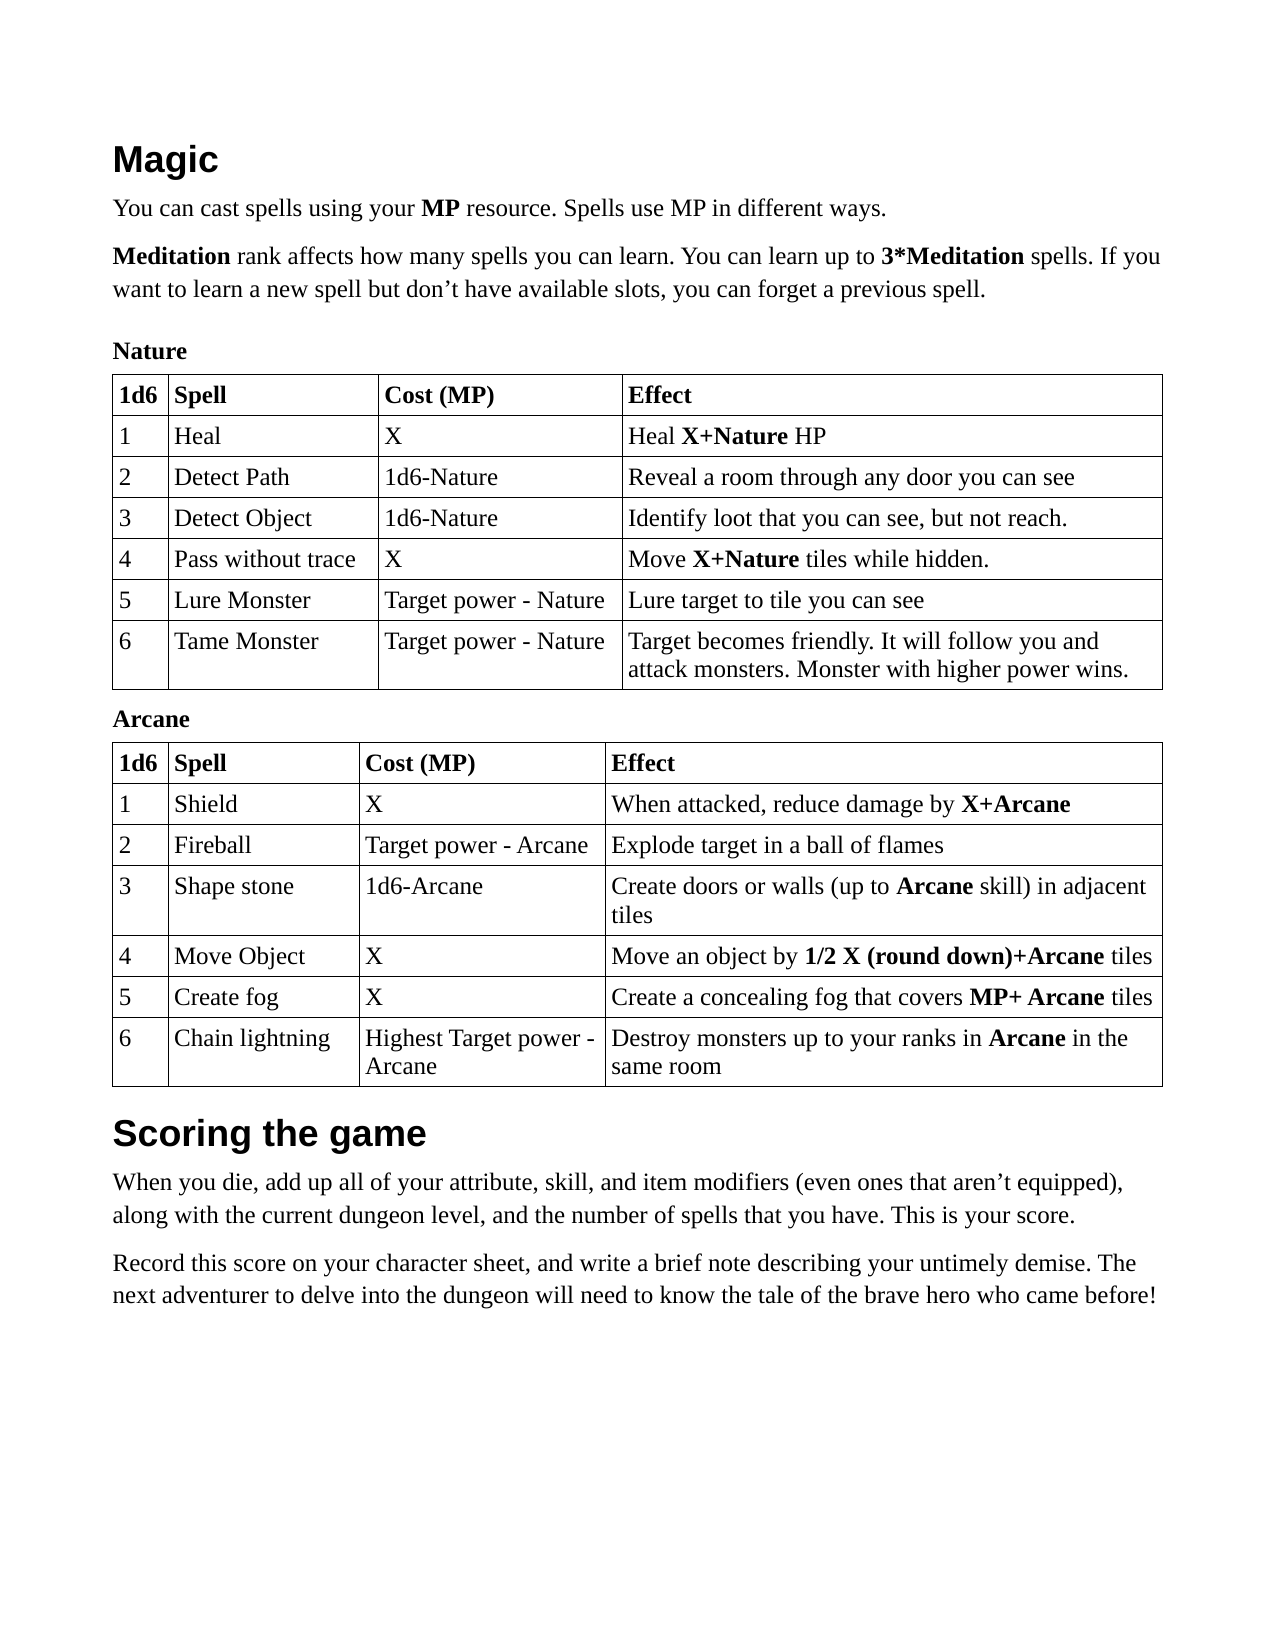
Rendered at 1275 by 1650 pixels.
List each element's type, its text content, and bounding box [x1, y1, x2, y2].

table_cell 3 [113, 498, 168, 538]
table_cell Tame Monster [169, 621, 378, 689]
table_cell X [379, 416, 622, 456]
subtitle Nature [112, 336, 1162, 365]
table_header Effect [623, 375, 1162, 415]
table_cell 2 [113, 457, 168, 497]
table_cell Heal [169, 416, 378, 456]
table_cell Pass without trace [169, 539, 378, 579]
subtitle Magic [112, 137, 1162, 181]
table_cell Detect Object [169, 498, 378, 538]
subtitle Record this score on your character sheet, and write a brief note describing your untimely demise. The next adventurer to delve into the dungeon will need to know the tale of the brave hero who came before! [112, 1248, 1162, 1309]
table_cell Move an object by 1/2 X (round down)+Arcane tiles [606, 936, 1162, 976]
table_header Spell [169, 743, 359, 783]
table_cell Heal X+Nature HP [623, 416, 1162, 456]
text You can cast spells using your MP resource. Spells use MP in different ways. [112, 193, 1162, 222]
table_cell 1d6-Arcane [360, 866, 605, 935]
table_cell Target power - Arcane [360, 825, 605, 865]
table_cell Lure Monster [169, 580, 378, 620]
subtitle Arcane [112, 704, 1162, 733]
table_cell 1 [113, 416, 168, 456]
table_cell X [379, 539, 622, 579]
table_cell 6 [113, 621, 168, 689]
table_cell Destroy monsters up to your ranks in Arcane in the same room [606, 1018, 1162, 1086]
subtitle Scoring the game [112, 1111, 1162, 1154]
table_cell Explode target in a ball of flames [606, 825, 1162, 865]
subtitle When you die, add up all of your attribute, skill, and item modifiers (even ones that aren’t equipped), along with the current dungeon level, and the number of spells that you have. This is your score. [112, 1167, 1162, 1229]
table_cell Create a concealing fog that covers MP+ Arcane tiles [606, 977, 1162, 1017]
table_cell Fireball [169, 825, 359, 865]
table_cell X [360, 977, 605, 1017]
table_header Effect [606, 743, 1162, 783]
table_cell 1d6-Nature [379, 498, 622, 538]
table_cell Move Object [169, 936, 359, 976]
table_cell Highest Target power - Arcane [360, 1018, 605, 1086]
table_cell 1 [113, 784, 168, 824]
table_cell Reveal a room through any door you can see [623, 457, 1162, 497]
table_header Cost (MP) [360, 743, 605, 783]
table_header 1d6 [113, 375, 168, 415]
table_cell When attacked, reduce damage by X+Arcane [606, 784, 1162, 824]
table_cell 4 [113, 539, 168, 579]
table_cell Target power - Nature [379, 621, 622, 689]
text Meditation rank affects how many spells you can learn. You can learn up to 3*Meditation spells. If you want to learn a new spell but don’t have available slots, you can forget a previous spell. [112, 241, 1162, 302]
table_cell Detect Path [169, 457, 378, 497]
table_header 1d6 [113, 743, 168, 783]
table_header Cost (MP) [379, 375, 622, 415]
table_cell 1d6-Nature [379, 457, 622, 497]
table_cell Create doors or walls (up to Arcane skill) in adjacent tiles [606, 866, 1162, 935]
table_cell 6 [113, 1018, 168, 1086]
table_header Spell [169, 375, 378, 415]
table_cell X [360, 784, 605, 824]
table_cell 5 [113, 977, 168, 1017]
table_cell Shape stone [169, 866, 359, 935]
table_cell Shield [169, 784, 359, 824]
table_cell Chain lightning [169, 1018, 359, 1086]
table_cell X [360, 936, 605, 976]
table_cell 5 [113, 580, 168, 620]
table_cell 4 [113, 936, 168, 976]
table_cell 3 [113, 866, 168, 935]
table_cell Target power - Nature [379, 580, 622, 620]
table_cell Identify loot that you can see, but not reach. [623, 498, 1162, 538]
table_cell Move X+Nature tiles while hidden. [623, 539, 1162, 579]
table_cell Create fog [169, 977, 359, 1017]
table_cell Lure target to tile you can see [623, 580, 1162, 620]
table_cell Target becomes friendly. It will follow you and attack monsters. Monster with higher power wins. [623, 621, 1162, 689]
table_cell 2 [113, 825, 168, 865]
